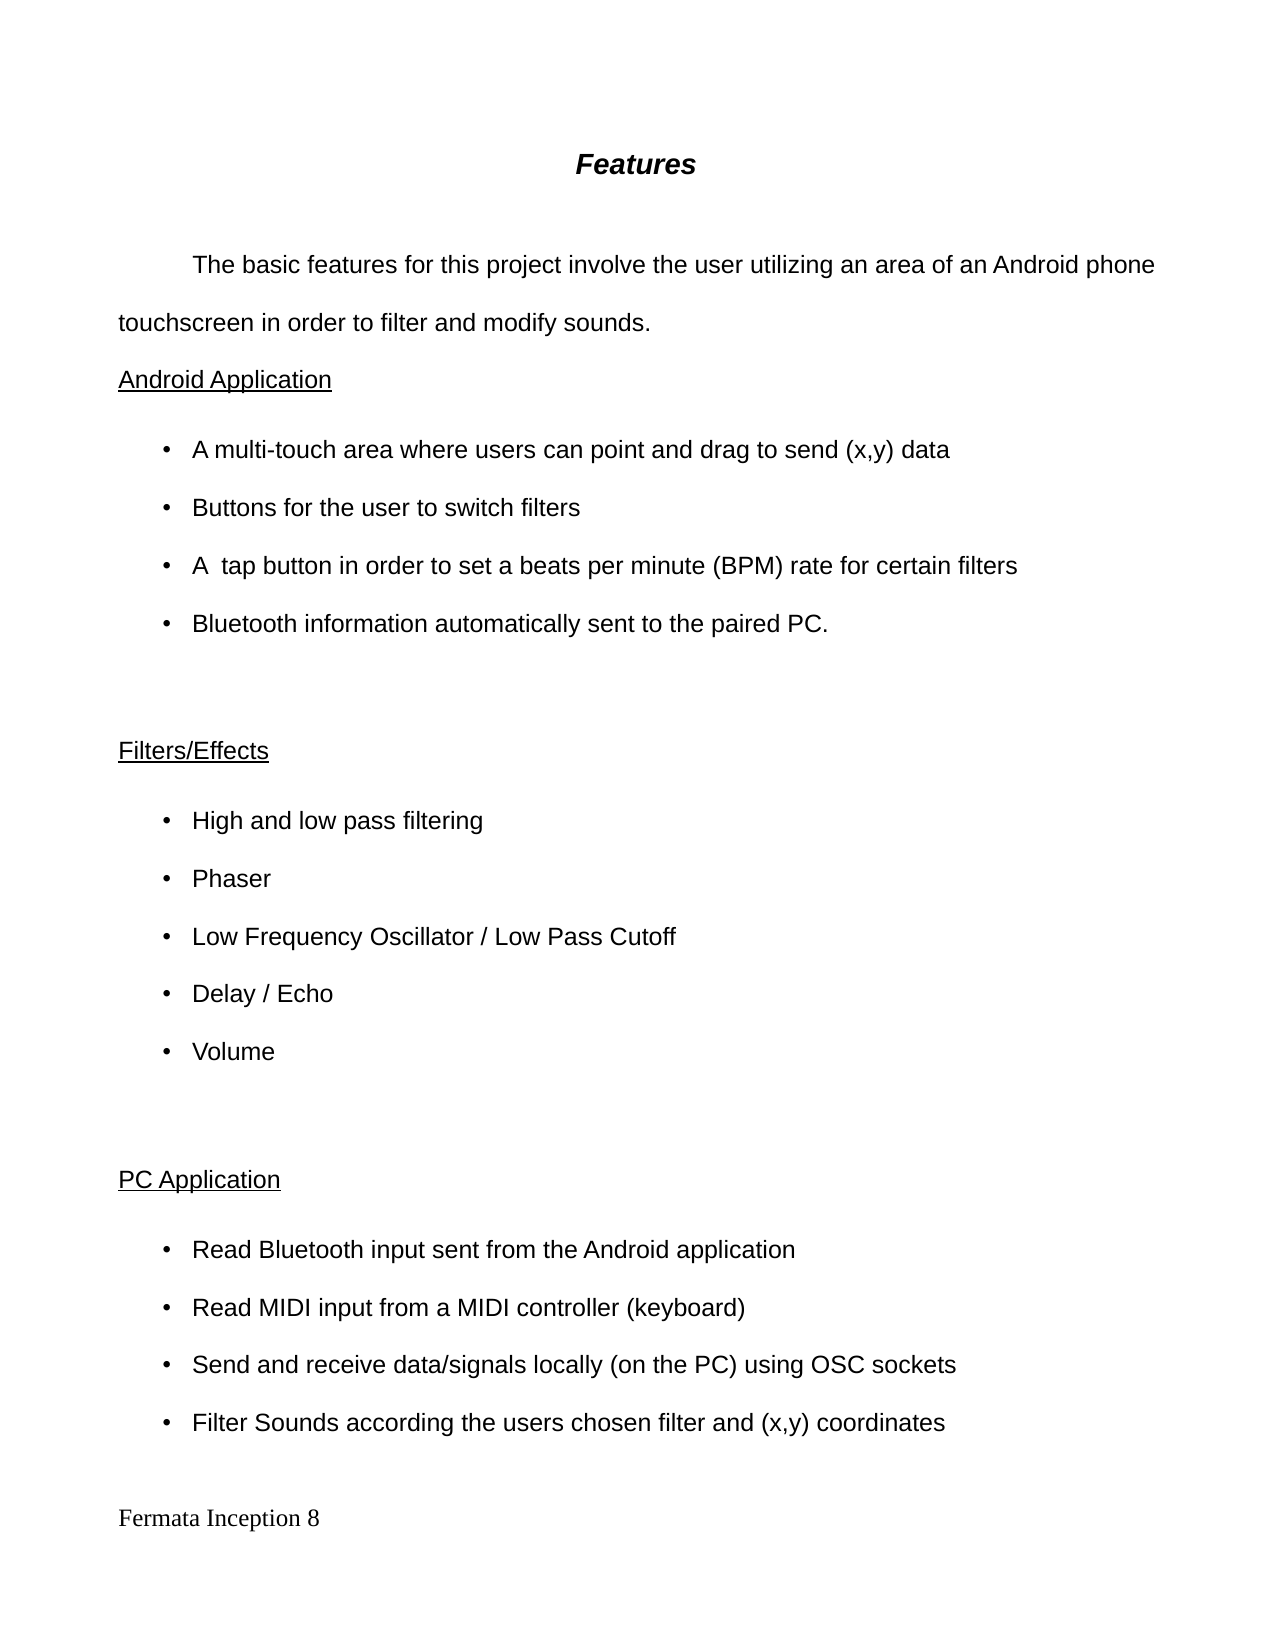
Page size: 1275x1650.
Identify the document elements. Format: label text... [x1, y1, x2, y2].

list Buttons for the user to switch filters [162, 493, 1157, 522]
list High and low pass filtering [162, 806, 1157, 835]
text Filters/Effects [118, 679, 1157, 765]
list A tap button in order to set a beats per minute (BPM) rate for certain filters [162, 551, 1157, 580]
text Features [118, 118, 1157, 180]
list Low Frequency Oscillator / Low Pass Cutoff [162, 922, 1157, 951]
text The basic features for this project involve the user utilizing an area of an Android phone touchscreen in order to filter and modify sounds. Android Application [118, 193, 1157, 394]
list Read Bluetooth input sent from the Android application [162, 1235, 1157, 1264]
list Filter Sounds according the users chosen filter and (x,y) coordinates [162, 1408, 1157, 1437]
list Delay / Echo [162, 979, 1157, 1008]
list Bluetooth information automatically sent to the paired PC. [162, 609, 1157, 637]
text PC Application [118, 1107, 1157, 1194]
list Phaser [162, 864, 1157, 893]
list Volume [162, 1037, 1157, 1066]
list A multi-touch area where users can point and drag to send (x,y) data [162, 436, 1157, 464]
list Read MIDI input from a MIDI controller (keyboard) [162, 1293, 1157, 1321]
list Send and receive data/signals locally (on the PC) using OSC sockets [162, 1350, 1157, 1379]
